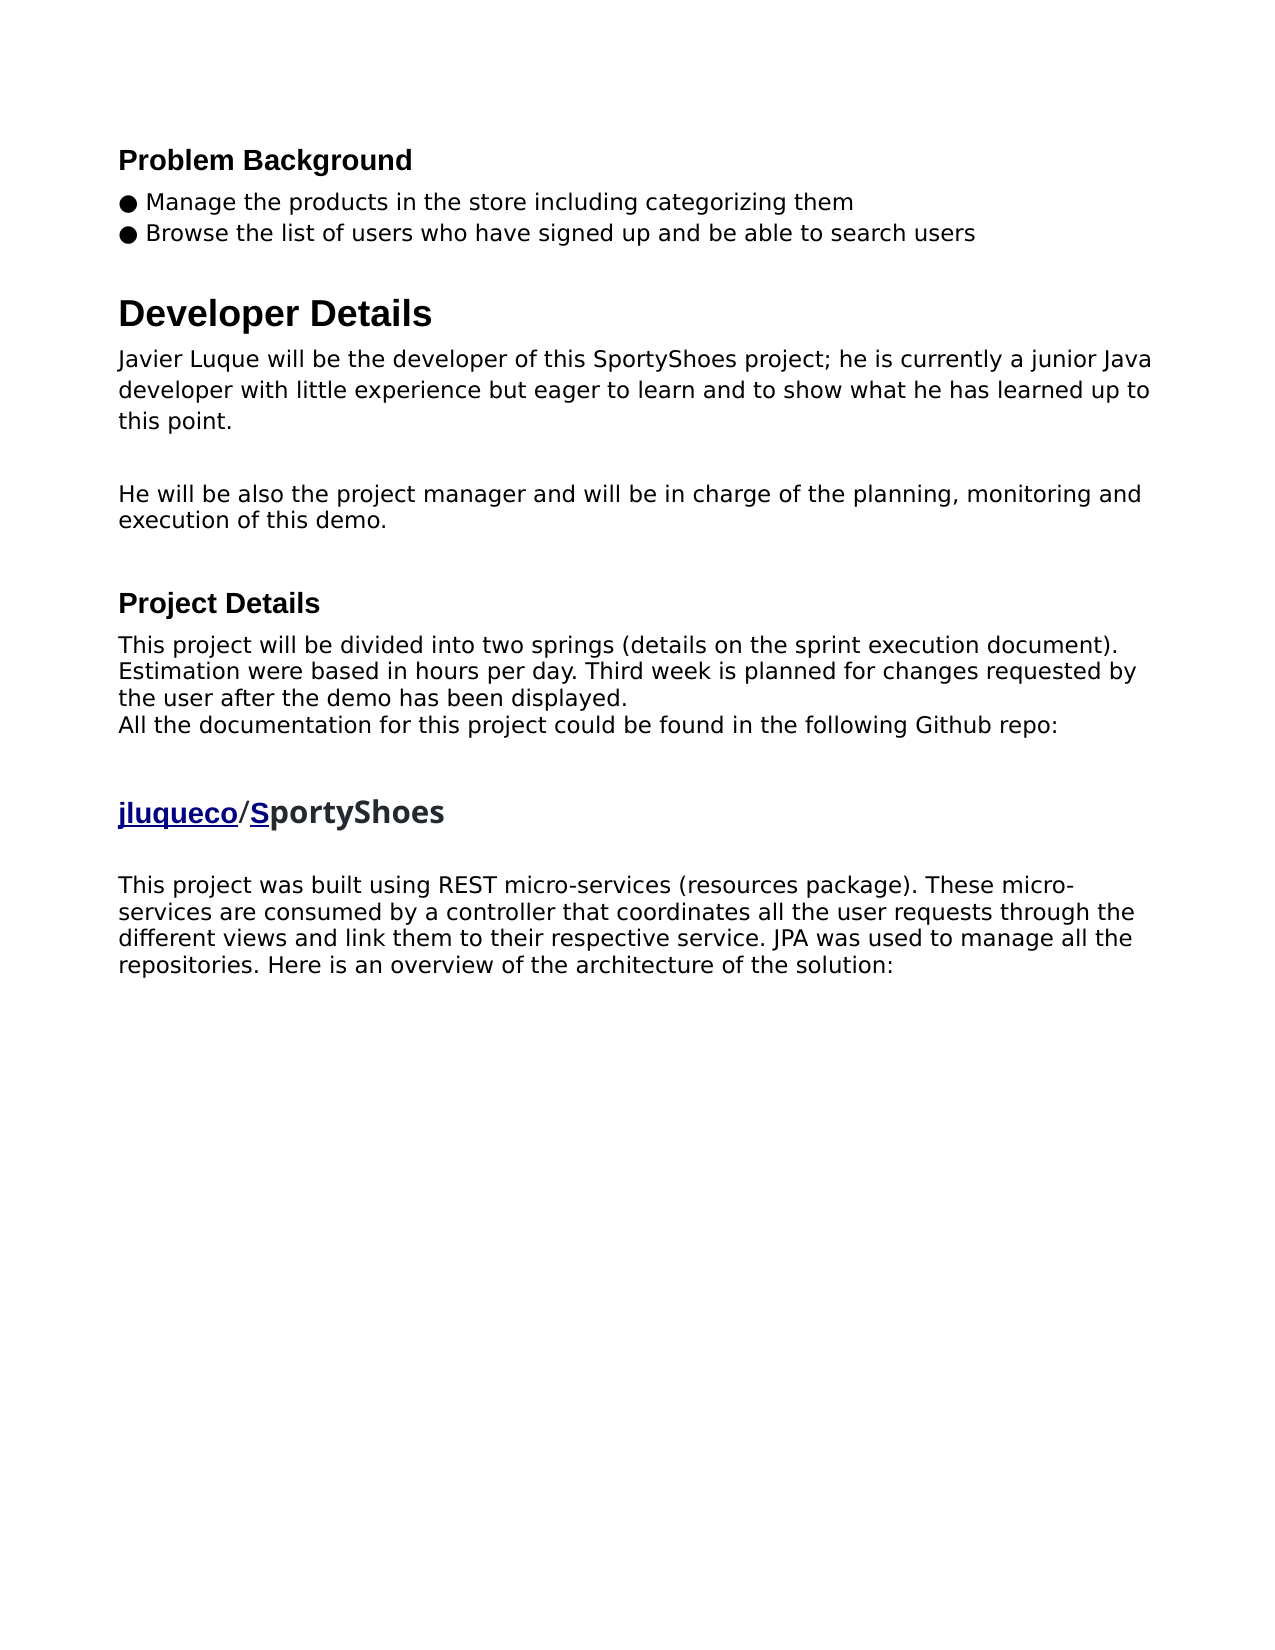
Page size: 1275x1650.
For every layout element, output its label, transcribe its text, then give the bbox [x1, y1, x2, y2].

text This project will be divided into two springs (details on the sprint execution document). Estimation were based in hours per day. Third week is planned for changes requested by the user after the demo has been displayed. [118, 632, 1157, 712]
text ● Manage the products in the store including categorizing them ● Browse the list of users who have signed up and be able to search users [118, 189, 1157, 246]
subtitle jluqueco/SportyShoes [118, 790, 1157, 833]
text He will be also the project manager and will be in charge of the planning, monitoring and execution of this demo. [118, 481, 1157, 534]
subtitle Problem Background [118, 143, 1157, 177]
text All the documentation for this project could be found in the following Github repo: [118, 712, 1157, 738]
text Javier Luque will be the developer of this SportyShoes project; he is currently a junior Java developer with little experience but eager to learn and to show what he has learned up to this point. [118, 347, 1157, 434]
subtitle Developer Details [118, 291, 1157, 334]
text This project was built using REST micro-services (resources package). These micro-services are consumed by a controller that coordinates all the user requests through the different views and link them to their respective service. JPA was used to manage all the repositories. Here is an overview of the architecture of the solution: [118, 872, 1157, 979]
subtitle Project Details [118, 586, 1157, 619]
